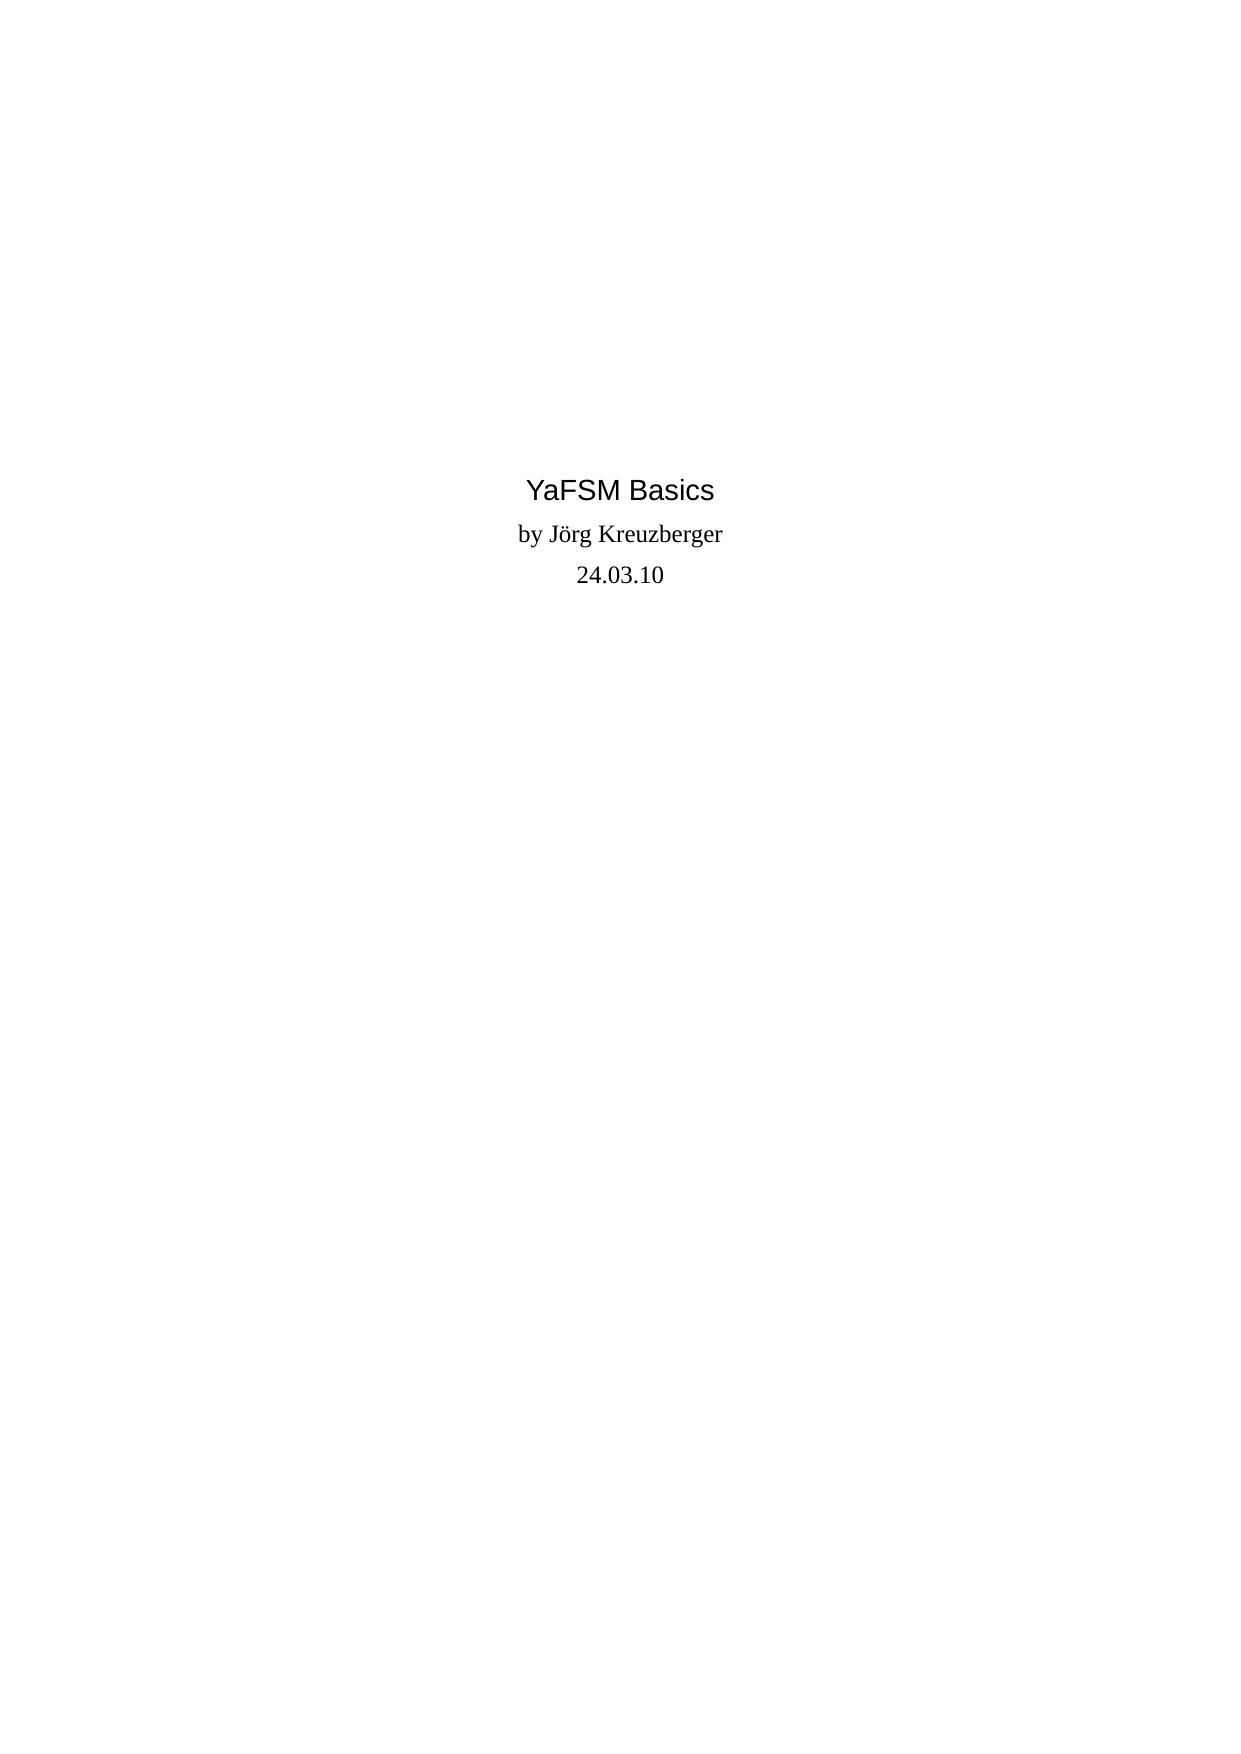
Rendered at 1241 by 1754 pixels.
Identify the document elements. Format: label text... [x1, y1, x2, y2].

text 24.03.10 [118, 560, 1122, 589]
text by Jörg Kreuzberger [118, 519, 1122, 548]
subtitle YaFSM Basics [118, 473, 1122, 507]
